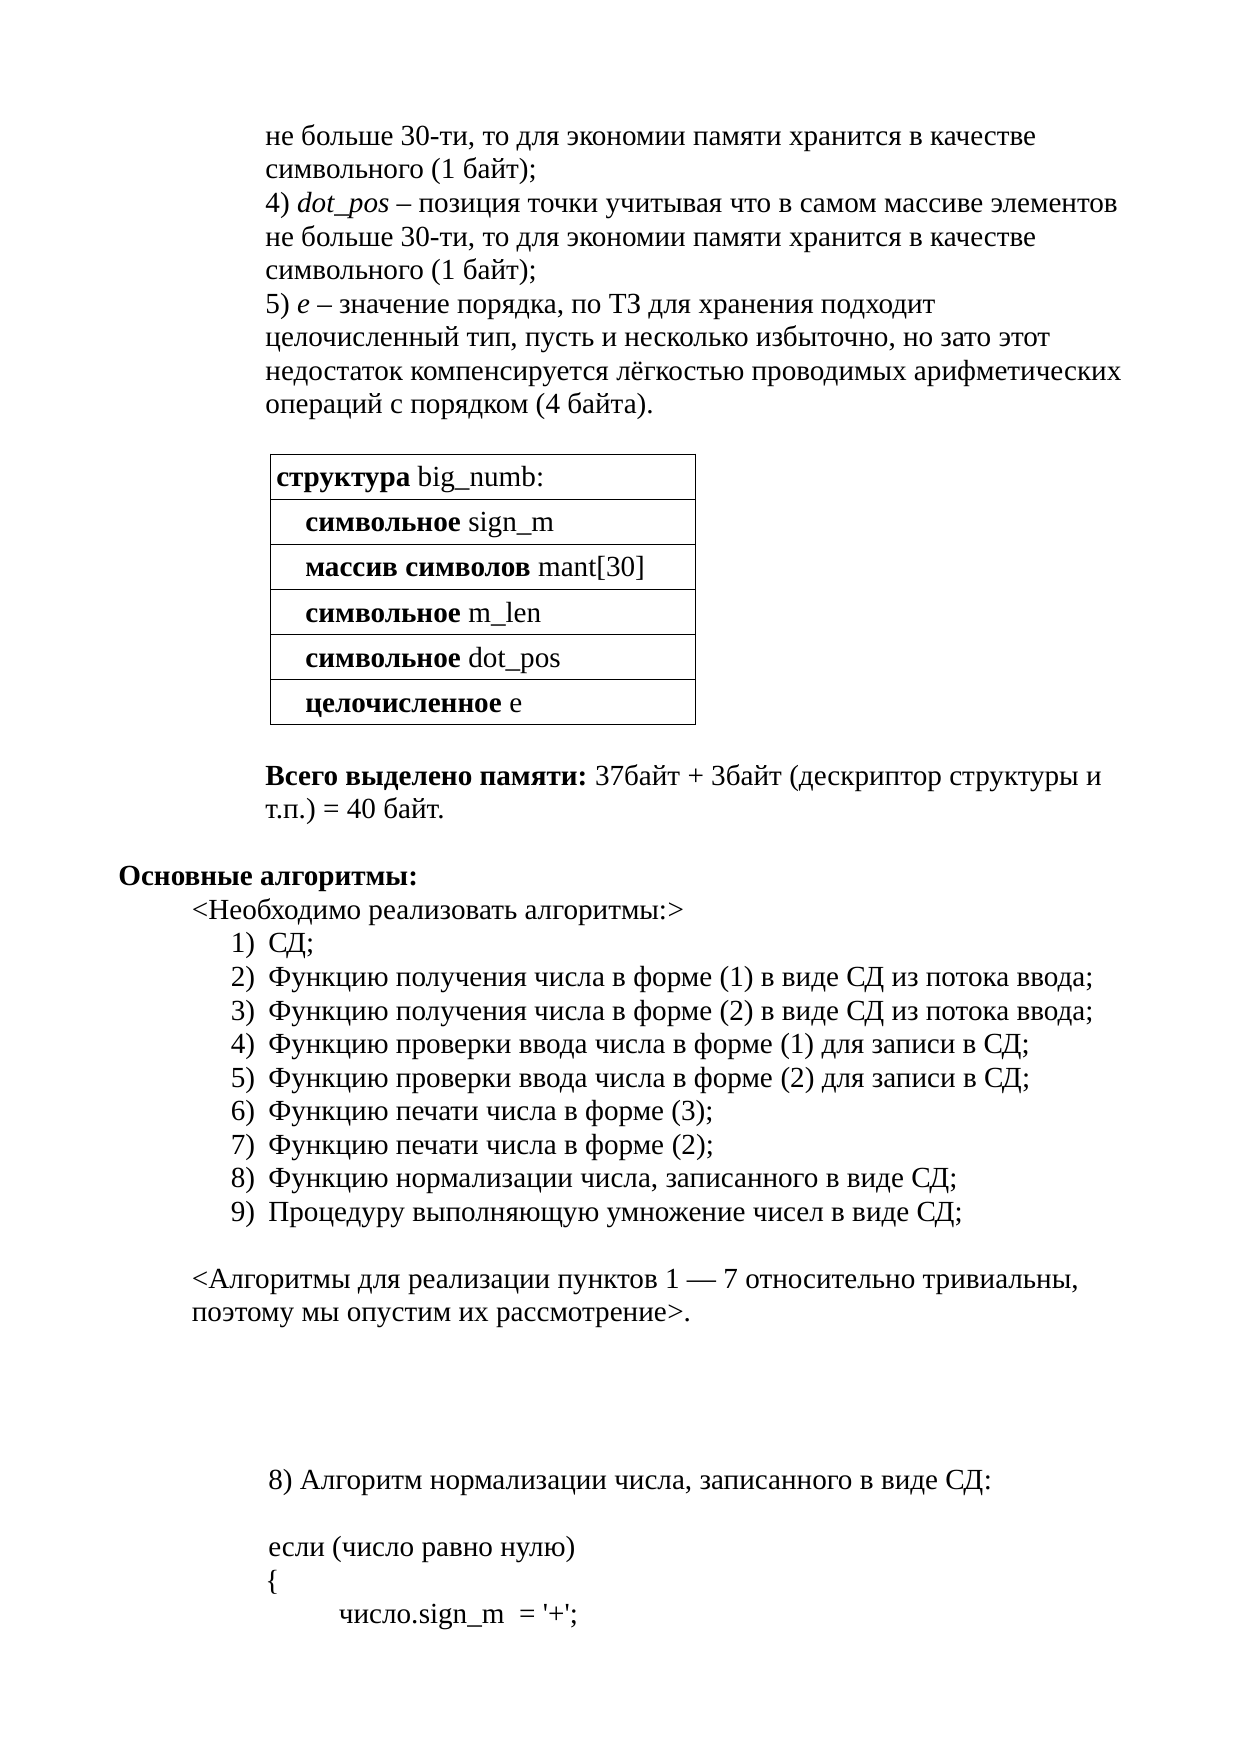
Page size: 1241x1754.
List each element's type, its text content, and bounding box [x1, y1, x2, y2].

text число.sign_m = '+'; [118, 1596, 1122, 1630]
text { [118, 1563, 1122, 1596]
list СД; [231, 926, 1122, 959]
text 4) dot_pos – позиция точки учитывая что в самом массиве элементов не больше 30-ти, то для экономии памяти хранится в качестве символьного (1 байт); [118, 185, 1122, 286]
text 5) e – значение порядка, по ТЗ для хранения подходит целочисленный тип, пусть и несколько избыточно, но зато этот недостаток компенсируется лёгкостью проводимых арифметических операций с порядком (4 байта). [118, 286, 1122, 420]
text не больше 30-ти, то для экономии памяти хранится в качестве символьного (1 байт); [118, 118, 1122, 185]
list Функцию печати числа в форме (3); [231, 1093, 1122, 1127]
table_cell символьное dot_pos [271, 635, 695, 679]
list Функцию проверки ввода числа в форме (1) для записи в СД; [231, 1026, 1122, 1060]
list если (число равно нулю) [231, 1529, 1122, 1563]
table_cell целочисленное e [271, 680, 695, 724]
text <Алгоритмы для реализации пунктов 1 — 7 относительно тривиальны, поэтому мы опустим их рассмотрение>. [118, 1261, 1122, 1328]
list Процедуру выполняющую умножение чисел в виде СД; [231, 1194, 1122, 1227]
table_cell символьное sign_m [271, 500, 695, 544]
list Функцию получения числа в форме (1) в виде СД из потока ввода; [231, 959, 1122, 993]
list 8) Алгоритм нормализации числа, записанного в виде СД: [231, 1462, 1122, 1496]
text Основные алгоритмы: [118, 858, 1122, 892]
text <Необходимо реализовать алгоритмы:> [118, 892, 1122, 926]
list Функцию проверки ввода числа в форме (2) для записи в СД; [231, 1060, 1122, 1093]
list Функцию нормализации числа, записанного в виде СД; [231, 1160, 1122, 1194]
list Функцию печати числа в форме (2); [231, 1127, 1122, 1160]
table_cell символьное m_len [271, 590, 695, 634]
table_header структура big_numb: [271, 455, 695, 499]
table_cell массив символов mant[30] [271, 545, 695, 589]
list Функцию получения числа в форме (2) в виде СД из потока ввода; [231, 993, 1122, 1026]
text Всего выделено памяти: 37байт + 3байт (дескриптор структуры и т.п.) = 40 байт. [118, 758, 1122, 825]
